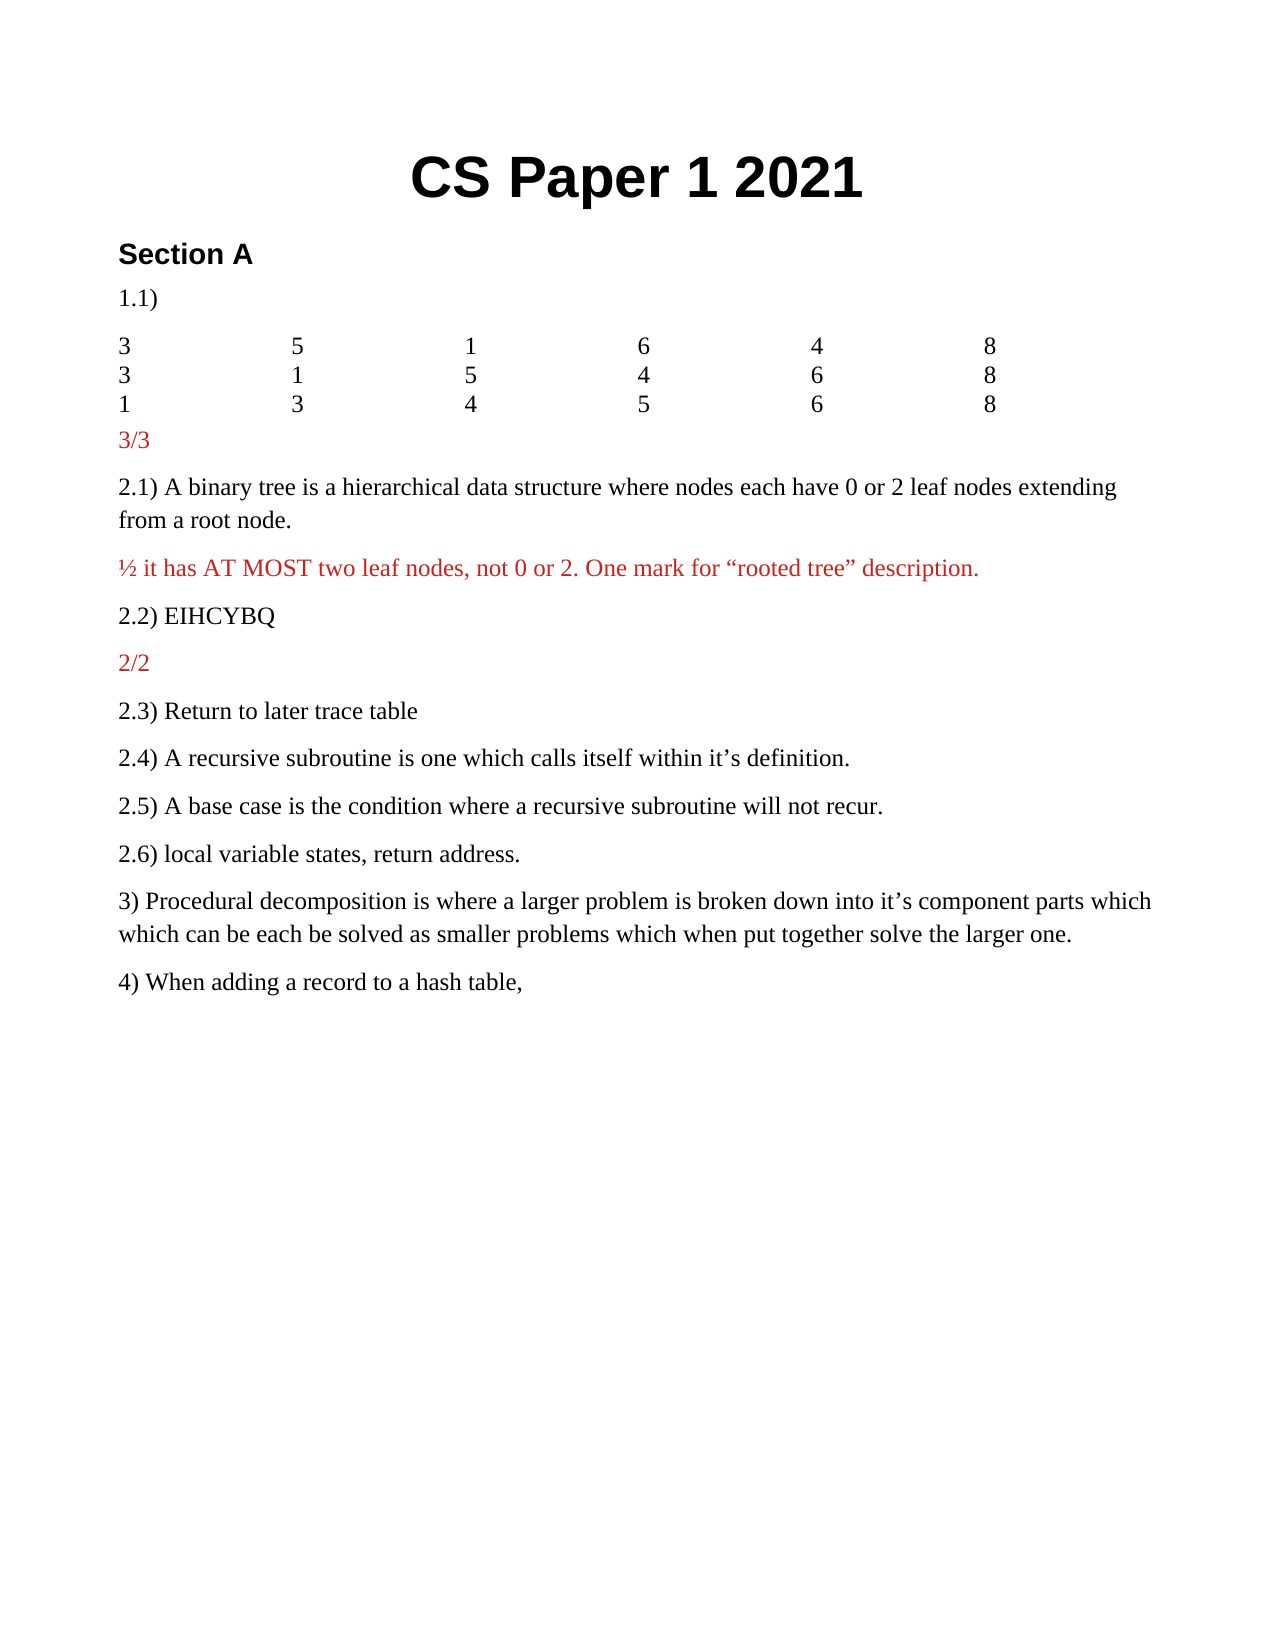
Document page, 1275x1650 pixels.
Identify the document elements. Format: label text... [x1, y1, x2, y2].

table_cell 6 [811, 360, 984, 389]
text 2.1) A binary tree is a hierarchical data structure where nodes each have 0 or 2 leaf nodes extending from a root node. [118, 472, 1157, 534]
table_cell 1 [118, 389, 291, 425]
title CS Paper 1 2021 [118, 143, 1157, 210]
table_header 3 [118, 331, 291, 360]
table_header 8 [984, 331, 1157, 360]
text 2/2 [118, 648, 1157, 677]
table_cell 1 [291, 360, 464, 389]
table_header 4 [811, 331, 984, 360]
table_cell 3 [118, 360, 291, 389]
table_cell 3 [291, 389, 464, 425]
text 2.2) EIHCYBQ [118, 601, 1157, 629]
table_cell 8 [984, 360, 1157, 389]
table_cell 6 [811, 389, 984, 425]
text 2.4) A recursive subroutine is one which calls itself within it’s definition. [118, 743, 1157, 772]
table_cell 4 [638, 360, 811, 389]
table_cell 4 [464, 389, 637, 425]
text 3) Procedural decomposition is where a larger problem is broken down into it’s component parts which which can be each be solved as smaller problems which when put together solve the larger one. [118, 886, 1157, 948]
table_header 6 [638, 331, 811, 360]
table_cell 8 [984, 389, 1157, 425]
table_cell 5 [638, 389, 811, 425]
text 3/3 [118, 425, 1157, 454]
table_header 5 [291, 331, 464, 360]
table_header 1 [464, 331, 637, 360]
table_cell 5 [464, 360, 637, 389]
text 2.6) local variable states, return address. [118, 839, 1157, 867]
text 1.1) [118, 283, 1157, 312]
text 2.3) Return to later trace table [118, 696, 1157, 725]
text 4) When adding a record to a hash table, [118, 967, 1157, 996]
text ½ it has AT MOST two leaf nodes, not 0 or 2. One mark for “rooted tree” description. [118, 553, 1157, 582]
subtitle Section A [118, 237, 1157, 271]
text 2.5) A base case is the condition where a recursive subroutine will not recur. [118, 791, 1157, 820]
